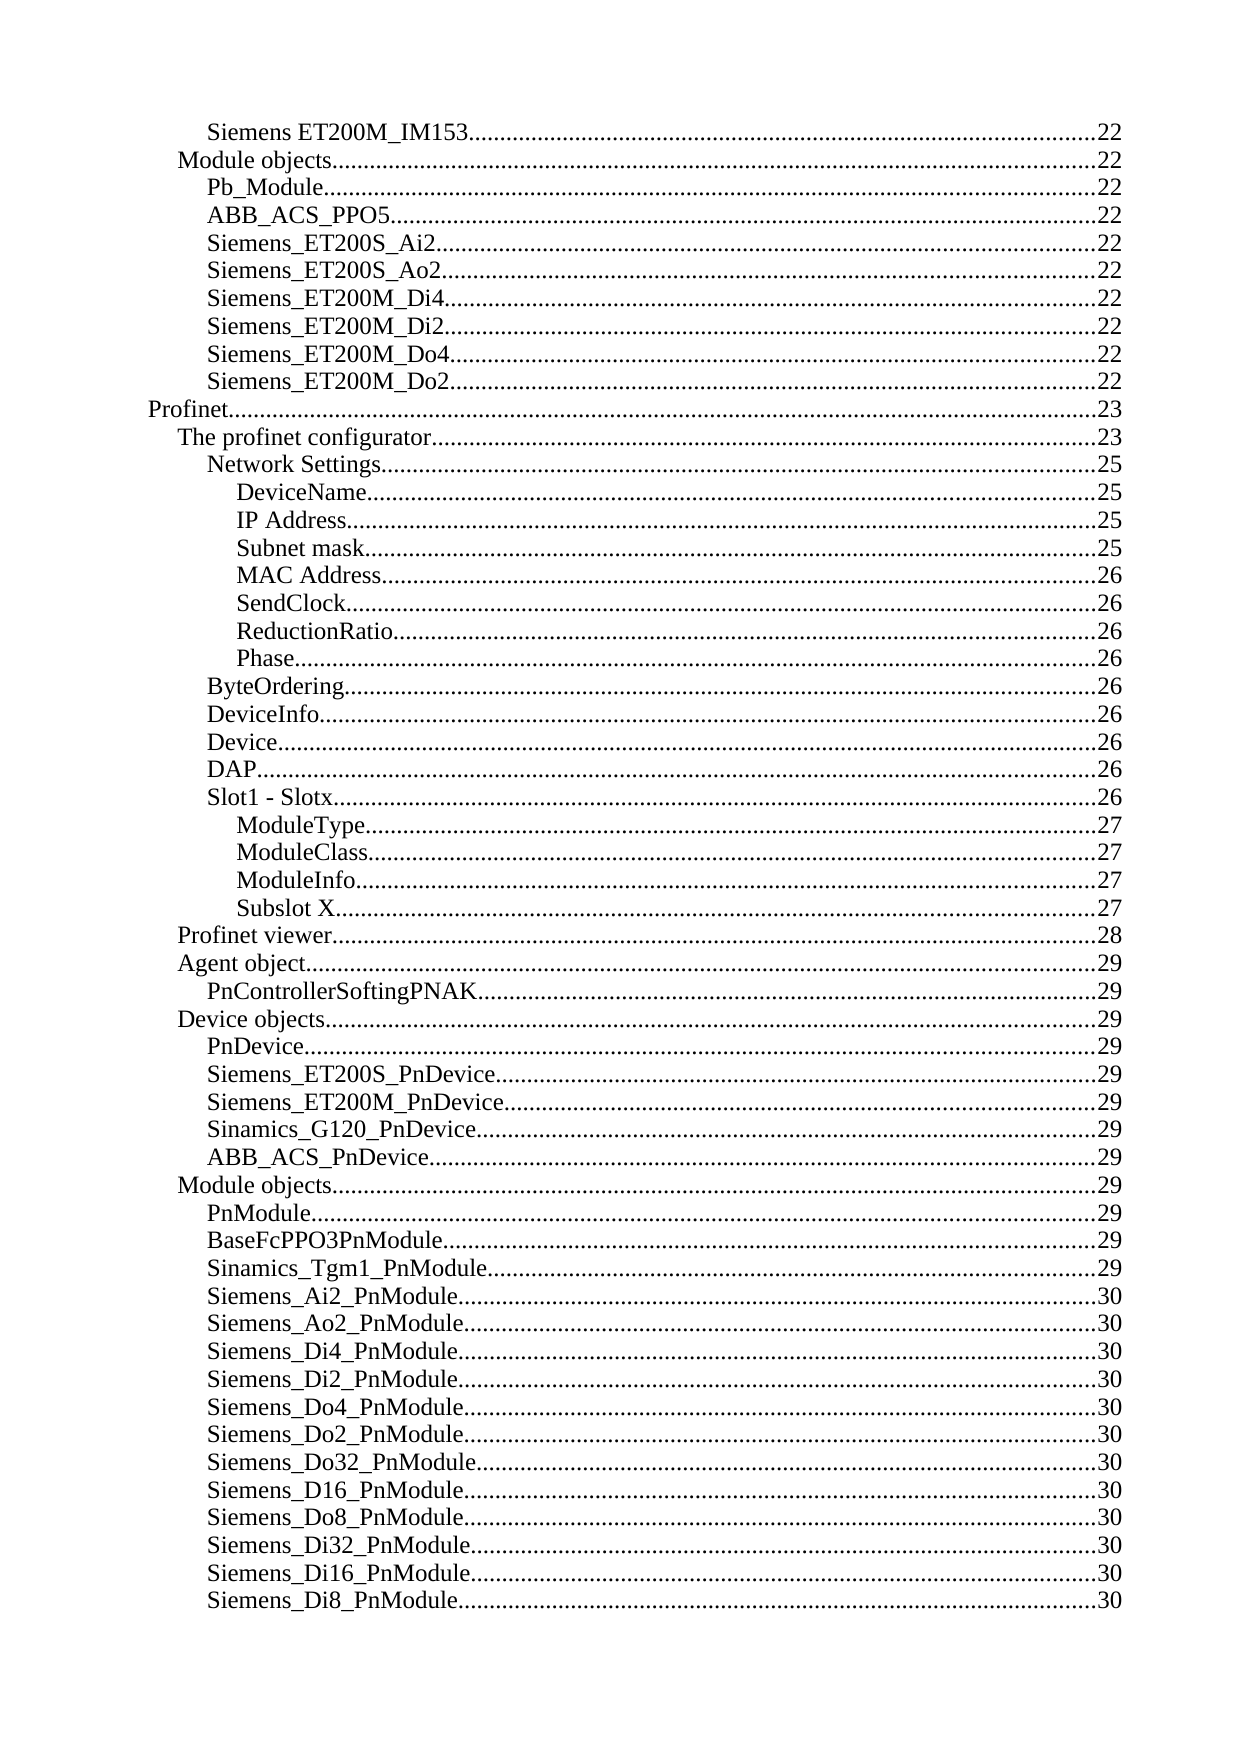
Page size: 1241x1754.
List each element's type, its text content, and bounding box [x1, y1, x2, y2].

text Siemens_Di32_PnModule 30 [207, 1531, 1122, 1559]
text Siemens_D16_PnModule 30 [207, 1476, 1122, 1503]
text Siemens_ET200M_Do2 22 [207, 367, 1122, 395]
text Network Settings 25 [207, 451, 1122, 478]
text DeviceInfo 26 [207, 700, 1122, 728]
text DeviceName 25 [236, 478, 1122, 506]
text Device objects 29 [177, 1005, 1122, 1032]
text Subnet mask 25 [236, 534, 1122, 561]
text Siemens_ET200M_Di2 22 [207, 312, 1122, 340]
text Profinet 23 [148, 395, 1122, 423]
text Siemens_ET200S_Ai2 22 [207, 229, 1122, 257]
text Subslot X 27 [236, 894, 1122, 922]
text Pb_Module 22 [207, 173, 1122, 201]
text Siemens_ET200M_Do4 22 [207, 340, 1122, 367]
text Siemens_Do32_PnModule 30 [207, 1448, 1122, 1476]
text Agent object 29 [177, 949, 1122, 977]
text Siemens_ET200M_Di4 22 [207, 284, 1122, 312]
text Siemens_Di8_PnModule 30 [207, 1587, 1122, 1614]
text ABB_ACS_PPO5 22 [207, 201, 1122, 229]
text MAC Address 26 [236, 561, 1122, 589]
text Siemens_Ai2_PnModule 30 [207, 1282, 1122, 1309]
text ModuleType 27 [236, 811, 1122, 838]
text Siemens_ET200S_Ao2 22 [207, 257, 1122, 284]
text Profinet viewer 28 [177, 922, 1122, 949]
text Siemens_Di4_PnModule 30 [207, 1337, 1122, 1365]
text PnModule 29 [207, 1199, 1122, 1226]
text PnControllerSoftingPNAK 29 [207, 977, 1122, 1005]
text Siemens_Do2_PnModule 30 [207, 1420, 1122, 1448]
text Slot1 - Slotx 26 [207, 783, 1122, 811]
text The profinet configurator 23 [177, 423, 1122, 451]
text Device 26 [207, 728, 1122, 755]
text ABB_ACS_PnDevice 29 [207, 1143, 1122, 1171]
text PnDevice 29 [207, 1032, 1122, 1060]
text Siemens_Ao2_PnModule 30 [207, 1309, 1122, 1337]
text Sinamics_Tgm1_PnModule 29 [207, 1254, 1122, 1282]
text ReductionRatio 26 [236, 617, 1122, 644]
text ByteOrdering 26 [207, 672, 1122, 700]
text Siemens_Di16_PnModule 30 [207, 1559, 1122, 1587]
text Siemens_Do8_PnModule 30 [207, 1503, 1122, 1531]
text BaseFcPPO3PnModule 29 [207, 1226, 1122, 1254]
text Sinamics_G120_PnDevice 29 [207, 1116, 1122, 1143]
text ModuleClass 27 [236, 838, 1122, 866]
text ModuleInfo 27 [236, 866, 1122, 894]
text Siemens_Do4_PnModule 30 [207, 1393, 1122, 1420]
text Siemens_Di2_PnModule 30 [207, 1365, 1122, 1393]
text Siemens_ET200S_PnDevice 29 [207, 1060, 1122, 1088]
text SendClock 26 [236, 589, 1122, 617]
text IP Address 25 [236, 506, 1122, 534]
text Phase 26 [236, 644, 1122, 672]
text Siemens ET200M_IM153 22 [207, 118, 1122, 146]
text Module objects 29 [177, 1171, 1122, 1199]
text Siemens_ET200M_PnDevice 29 [207, 1088, 1122, 1116]
text Module objects 22 [177, 146, 1122, 173]
text DAP 26 [207, 755, 1122, 783]
